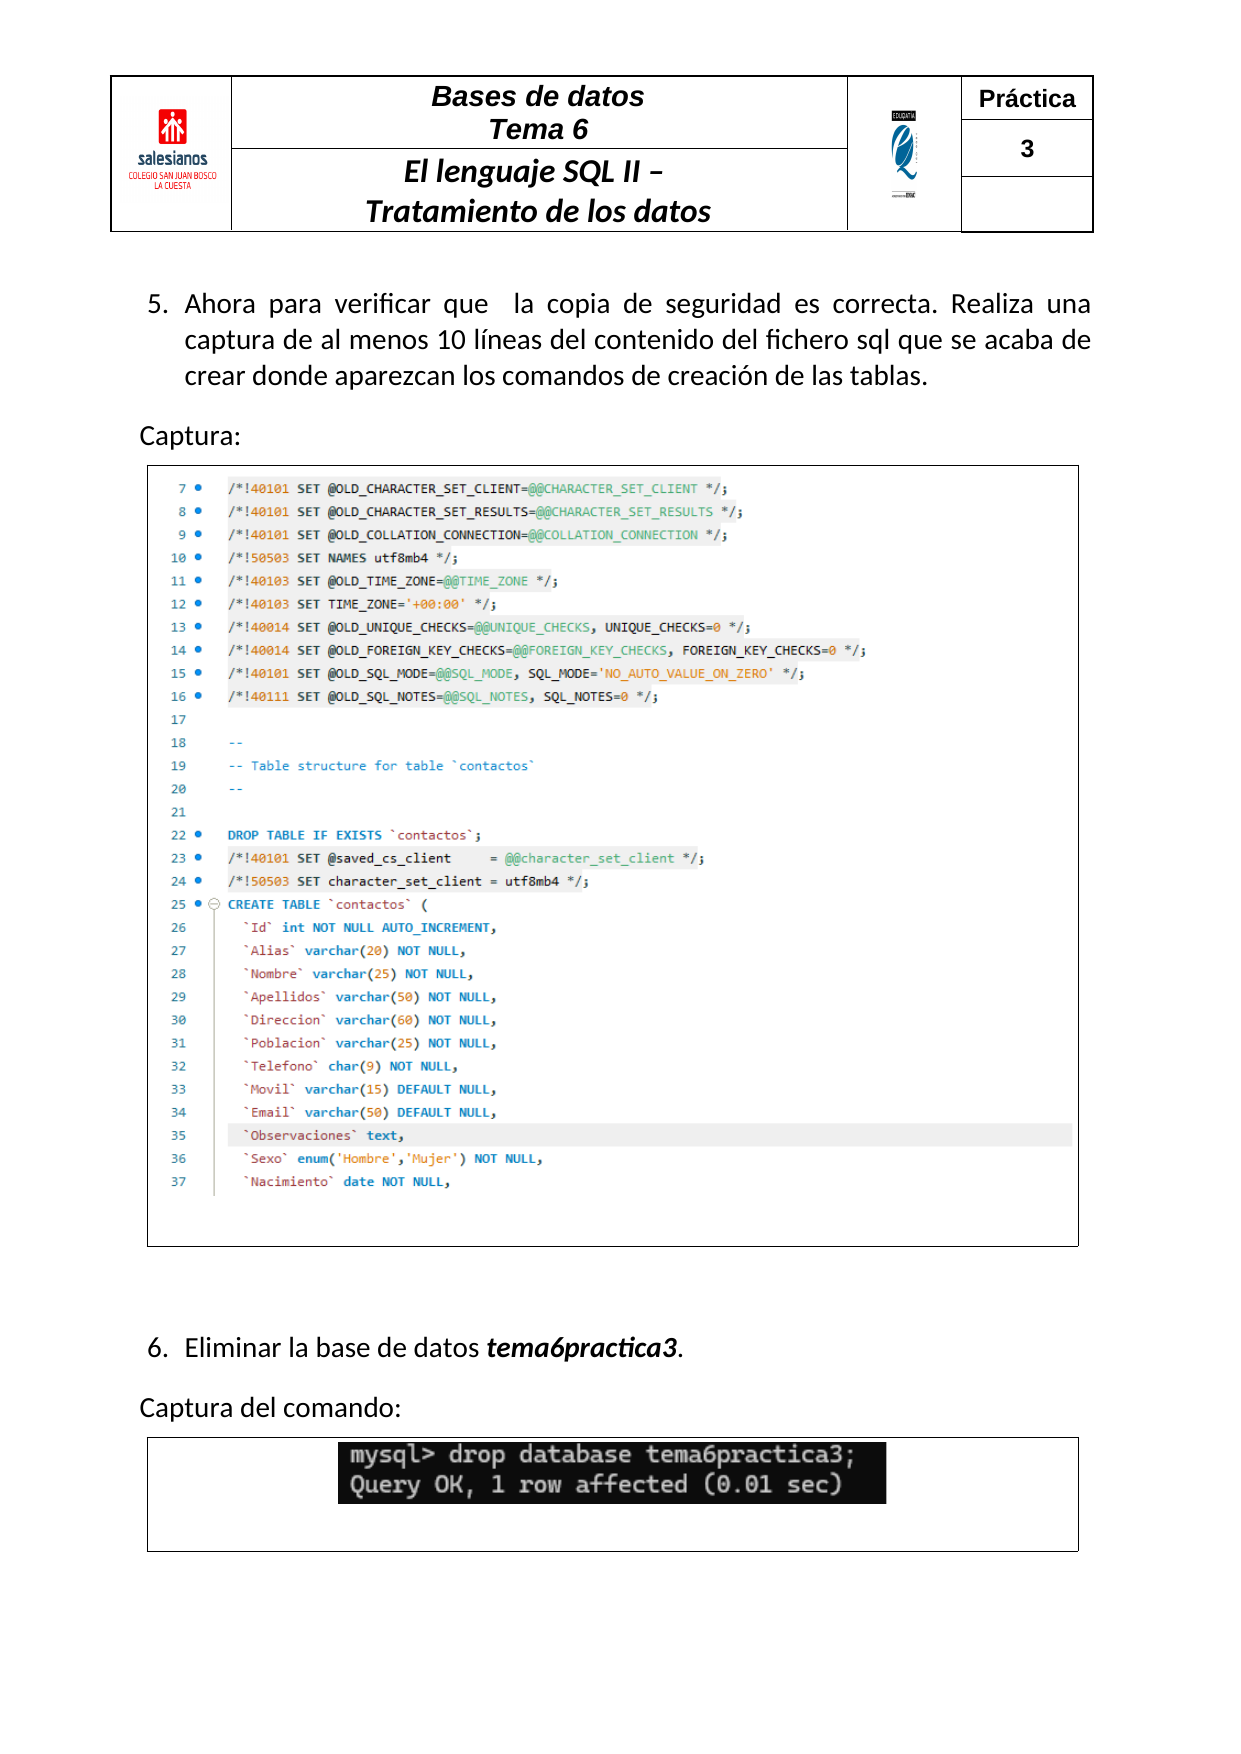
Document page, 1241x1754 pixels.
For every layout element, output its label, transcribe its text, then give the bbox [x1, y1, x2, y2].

picture [152, 470, 1073, 1196]
table_header [148, 1438, 1078, 1551]
picture [891, 110, 918, 198]
list Ahora para verificar que la copia de seguridad es correcta. Realiza una captura de al menos 10 líneas del contenido del fichero sql que se acaba de crear donde aparezcan los comandos de creación de las tablas. [147, 286, 1093, 392]
table_header [148, 466, 1078, 1246]
subtitle Captura: [139, 417, 1093, 453]
picture [338, 1442, 887, 1504]
picture [119, 96, 229, 203]
list Eliminar la base de datos tema6practica3. [147, 1329, 1093, 1365]
subtitle Captura del comando: [139, 1389, 1093, 1425]
